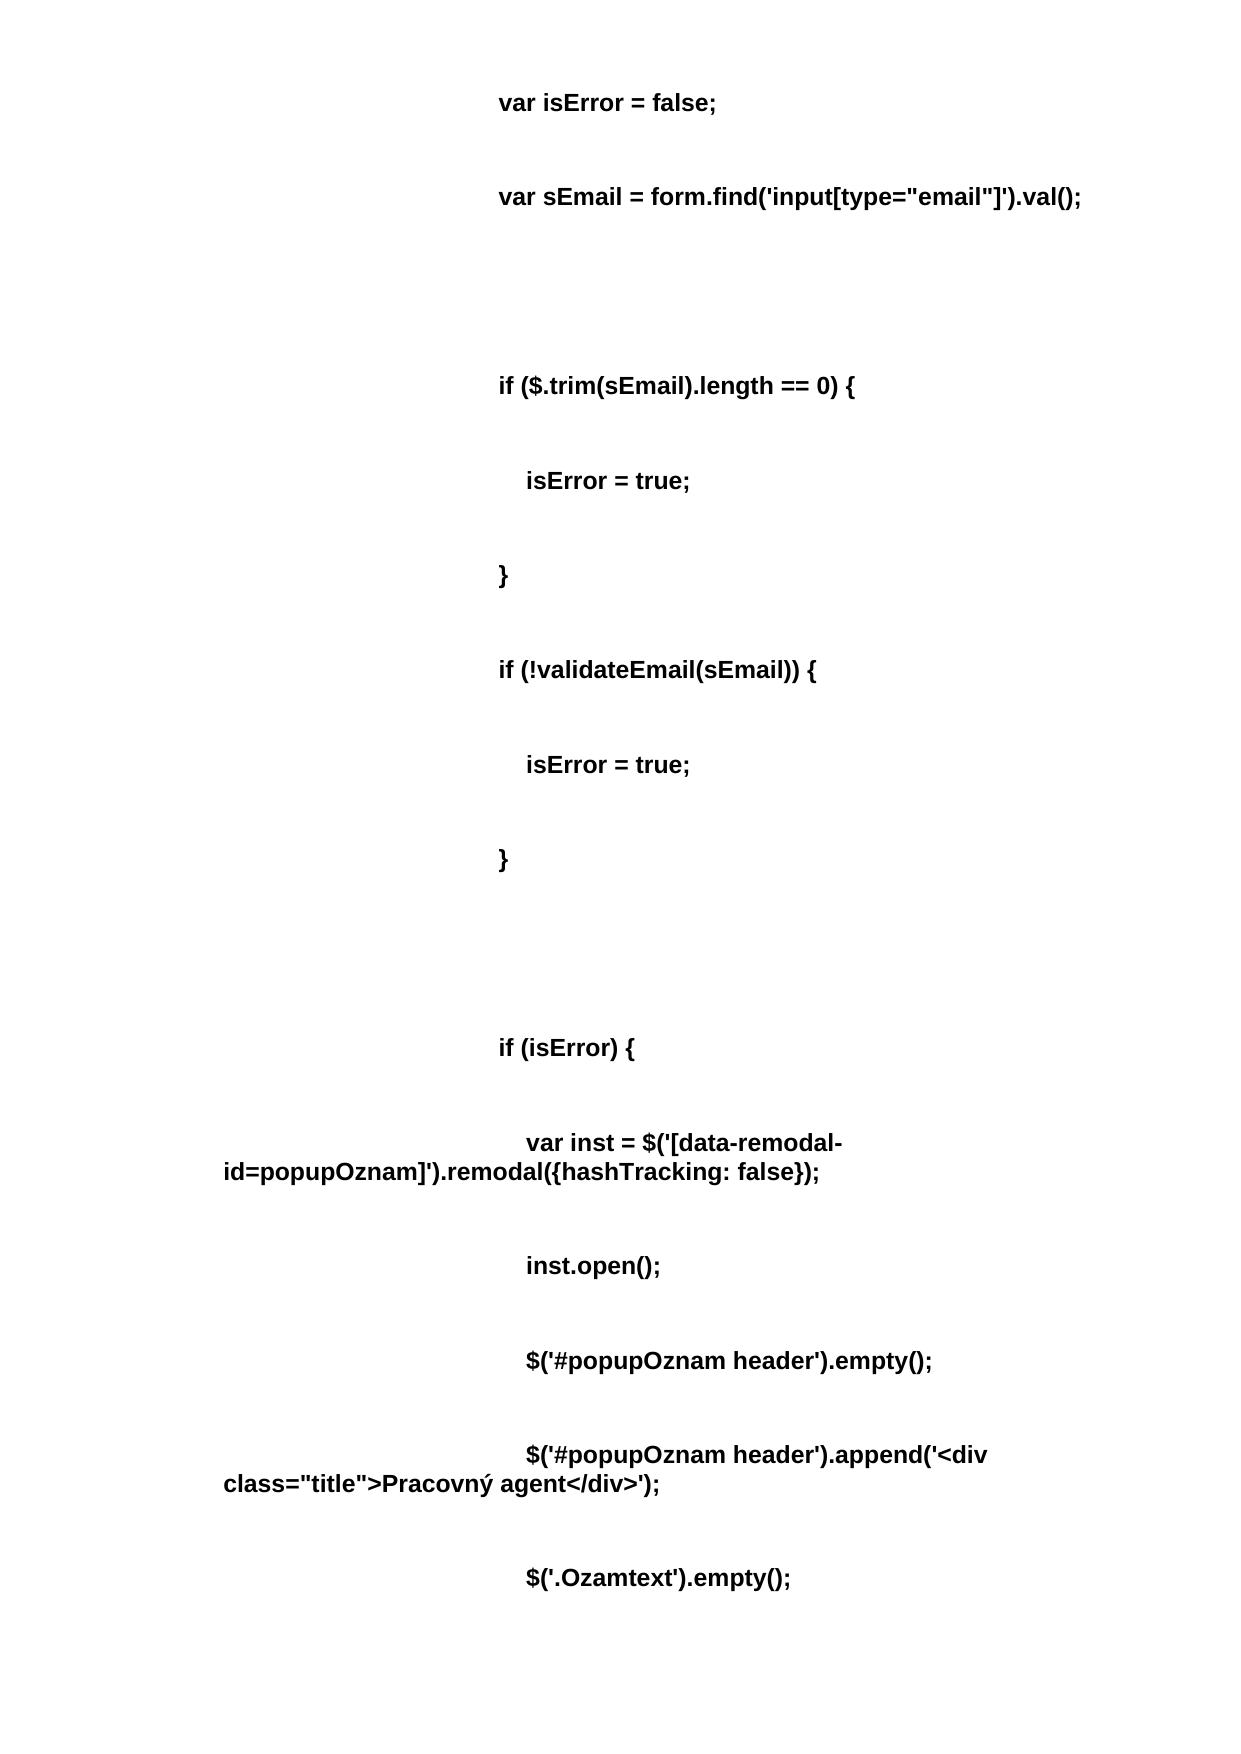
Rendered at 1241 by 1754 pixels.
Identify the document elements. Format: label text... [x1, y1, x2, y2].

subtitle $('#popupOznam header').append('<div class="title">Pracovný agent</div>'); [118, 1412, 1181, 1497]
subtitle inst.open(); [118, 1223, 1181, 1280]
subtitle var isError = false; [118, 59, 1181, 116]
subtitle isError = true; [118, 721, 1181, 778]
subtitle isError = true; [118, 437, 1181, 494]
subtitle $('.Ozamtext').empty(); [118, 1535, 1181, 1592]
subtitle } [118, 816, 1181, 873]
subtitle if ($.trim(sEmail).length == 0) { [118, 343, 1181, 400]
subtitle $('#popupOznam header').empty(); [118, 1317, 1181, 1374]
subtitle if (isError) { [118, 1005, 1181, 1062]
subtitle if (!validateEmail(sEmail)) { [118, 627, 1181, 684]
subtitle } [118, 532, 1181, 589]
subtitle var inst = $('[data-remodal-id=popupOznam]').remodal({hashTracking: false}); [118, 1099, 1181, 1185]
subtitle var sEmail = form.find('input[type="email"]').val(); [118, 154, 1181, 211]
